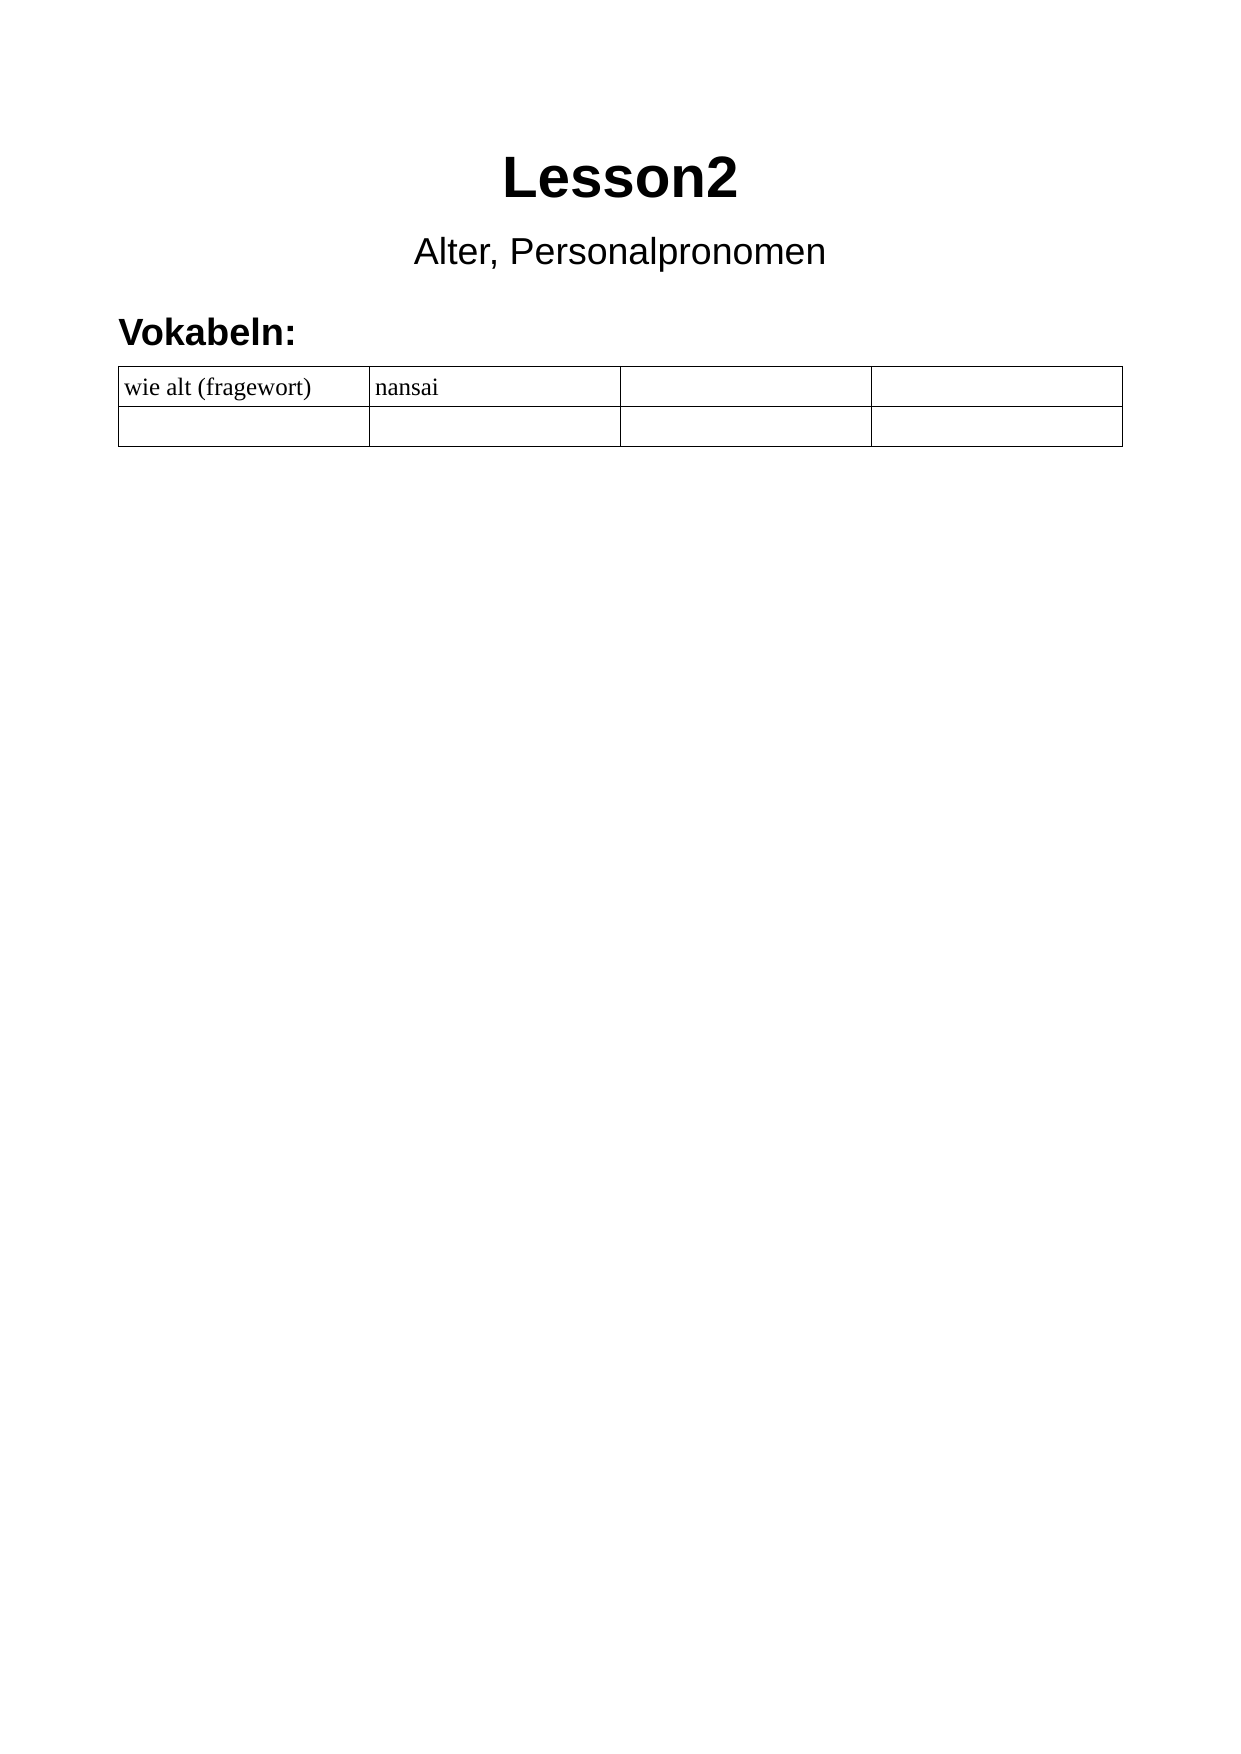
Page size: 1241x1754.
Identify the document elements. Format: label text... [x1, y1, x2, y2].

subtitle Alter, Personalpronomen [118, 229, 1122, 272]
table_cell [119, 407, 369, 446]
table_header wie alt (fragewort) [119, 367, 369, 406]
table_cell [872, 407, 1122, 446]
table_header [621, 367, 871, 406]
table_header nansai [370, 367, 620, 406]
table_cell [370, 407, 620, 446]
subtitle Vokabeln: [118, 309, 1122, 353]
table_cell [621, 407, 871, 446]
title Lesson2 [118, 143, 1122, 210]
table_header [872, 367, 1122, 406]
